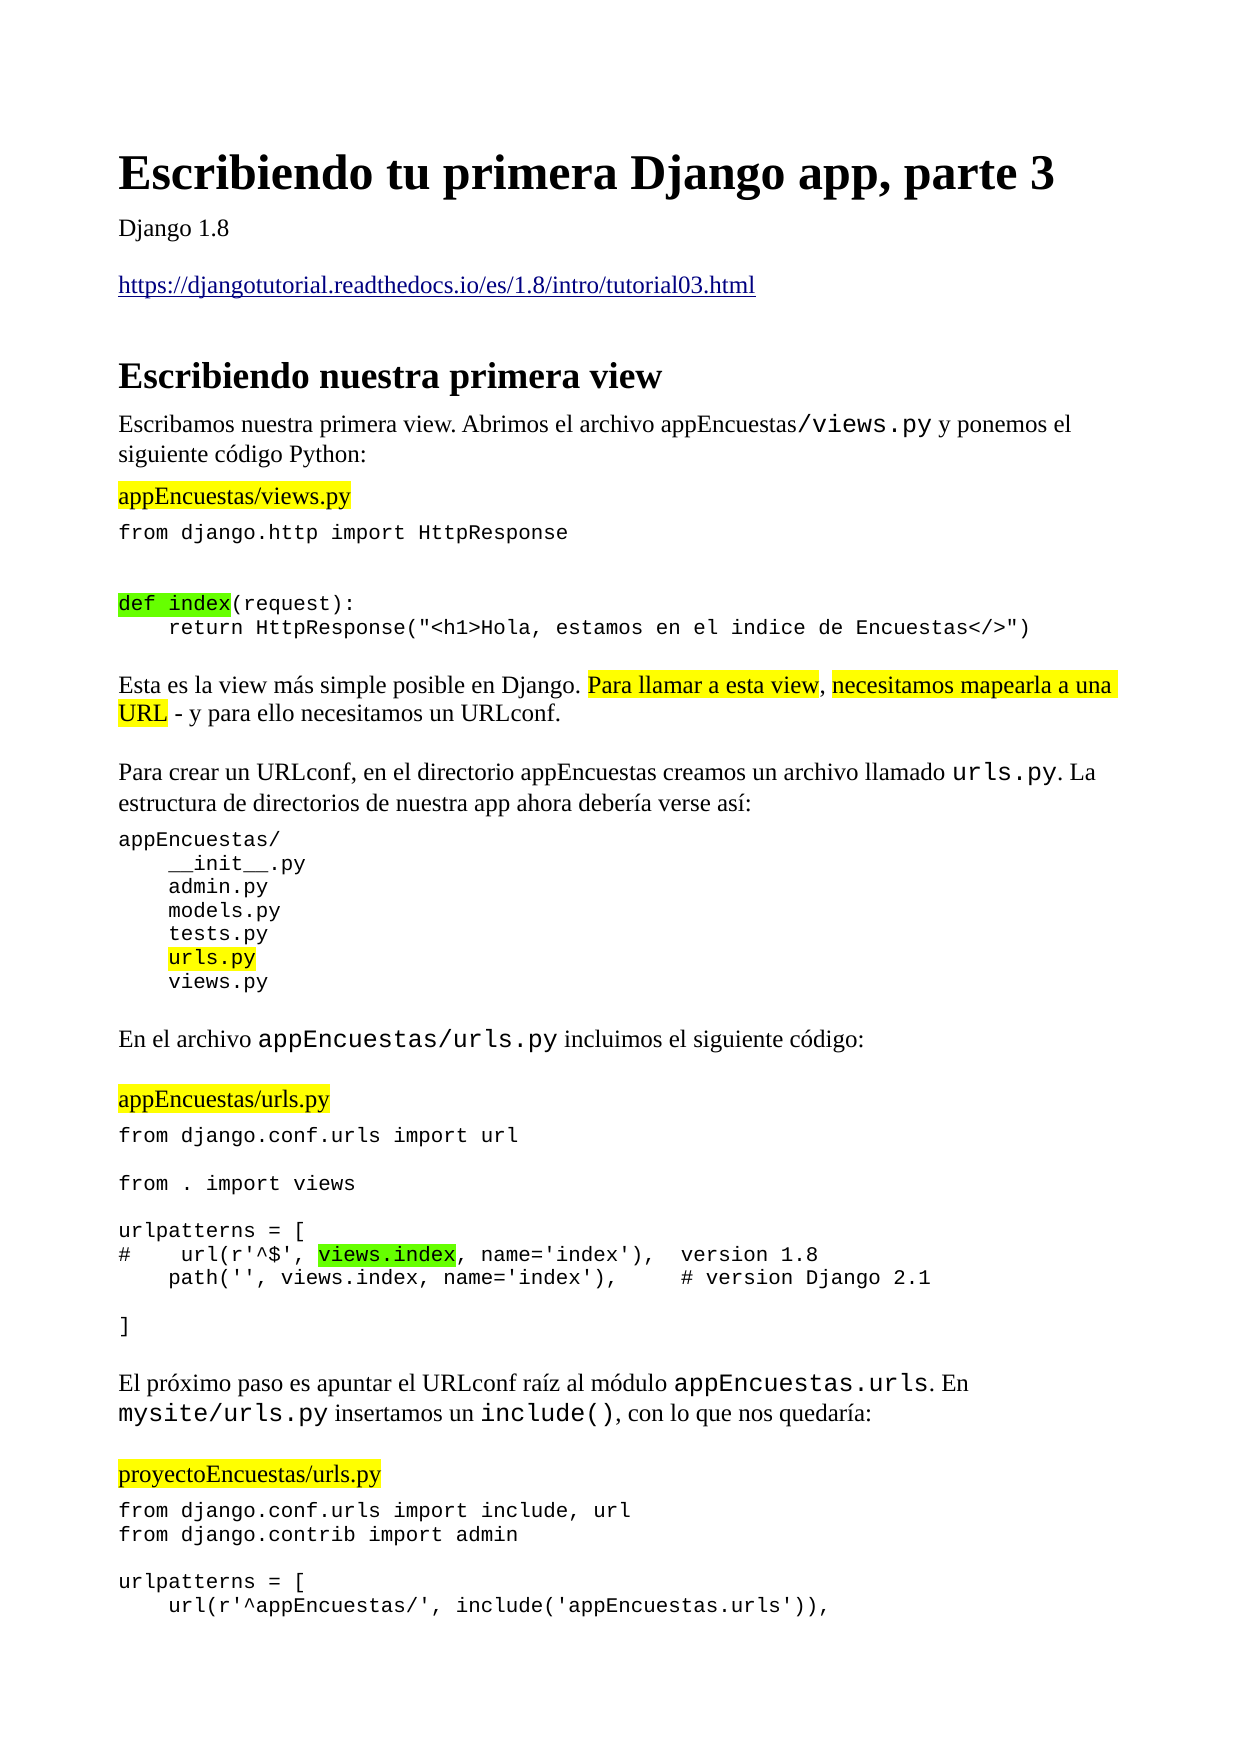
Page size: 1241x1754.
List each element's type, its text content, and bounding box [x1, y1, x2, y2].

text ] [118, 1314, 1122, 1338]
subtitle Escribiendo nuestra primera view [118, 353, 1122, 396]
text def index(request): [118, 593, 1122, 617]
text from . import views [118, 1173, 1122, 1196]
text En el archivo appEncuestas/urls.py incluimos el siguiente código: [118, 1024, 1122, 1055]
text https://djangotutorial.readthedocs.io/es/1.8/intro/tutorial03.html [118, 271, 1122, 299]
text El próximo paso es apuntar el URLconf raíz al módulo appEncuestas.urls. En mysite/urls.py insertamos un include(), con lo que nos quedaría: [118, 1368, 1122, 1429]
text urls.py [118, 947, 1122, 971]
text from django.conf.urls import include, url [118, 1500, 1122, 1524]
text Esta es la view más simple posible en Django. Para llamar a esta view, necesitamos mapearla a una URL - y para ello necesitamos un URLconf. [118, 670, 1122, 727]
text admin.py [118, 876, 1122, 900]
text __init__.py [118, 852, 1122, 876]
text urlpatterns = [ [118, 1571, 1122, 1595]
text # url(r'^$', views.index, name='index'), version 1.8 [118, 1244, 1122, 1267]
text from django.http import HttpResponse [118, 522, 1122, 546]
text path('', views.index, name='index'), # version Django 2.1 [118, 1267, 1122, 1291]
text Para crear un URLconf, en el directorio appEncuestas creamos un archivo llamado urls.py. La estructura de directorios de nuestra app ahora debería verse así: [118, 757, 1122, 816]
text url(r'^appEncuestas/', include('appEncuestas.urls')), [118, 1595, 1122, 1618]
text from django.contrib import admin [118, 1524, 1122, 1547]
text models.py [118, 900, 1122, 923]
text appEncuestas/urls.py [118, 1084, 1122, 1113]
text appEncuestas/views.py [118, 481, 1122, 509]
text tests.py [118, 923, 1122, 947]
text return HttpResponse("<h1>Hola, estamos en el indice de Encuestas</>") [118, 617, 1122, 640]
text appEncuestas/ [118, 829, 1122, 852]
text views.py [118, 971, 1122, 994]
text urlpatterns = [ [118, 1220, 1122, 1244]
subtitle Escribiendo tu primera Django app, parte 3 [118, 143, 1122, 201]
text Django 1.8 [118, 213, 1122, 242]
text from django.conf.urls import url [118, 1125, 1122, 1149]
text Escribamos nuestra primera view. Abrimos el archivo appEncuestas/views.py y ponemos el siguiente código Python: [118, 409, 1122, 468]
text proyectoEncuestas/urls.py [118, 1459, 1122, 1488]
